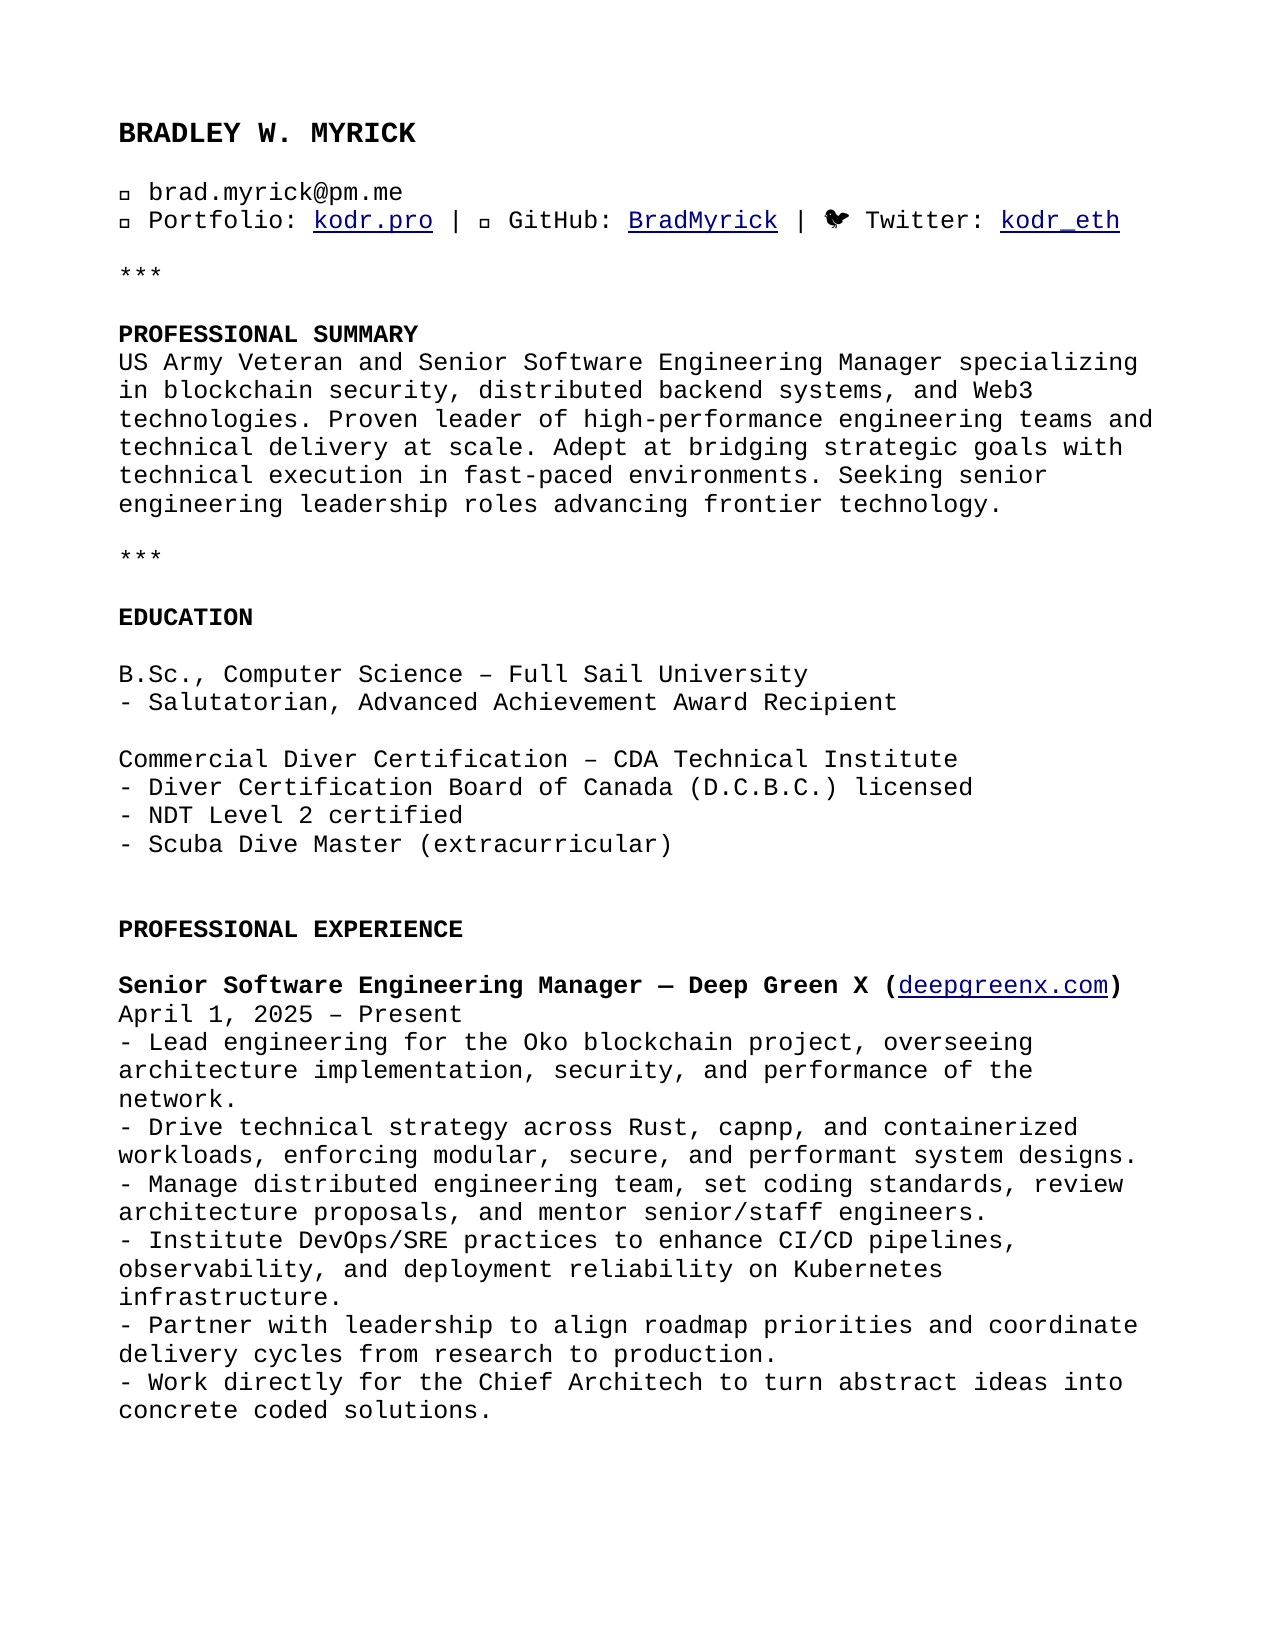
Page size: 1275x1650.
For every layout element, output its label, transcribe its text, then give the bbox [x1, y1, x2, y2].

text Commercial Diver Certification – CDA Technical Institute [118, 746, 1157, 774]
text - Diver Certification Board of Canada (D.C.B.C.) licensed [118, 774, 1157, 803]
text - Lead engineering for the Oko blockchain project, overseeing architecture implementation, security, and performance of the network. [118, 1029, 1157, 1114]
text - Institute DevOps/SRE practices to enhance CI/CD pipelines, observability, and deployment reliability on Kubernetes infrastructure. [118, 1228, 1157, 1313]
text *** [118, 548, 1157, 576]
text - Partner with leadership to align roadmap priorities and coordinate delivery cycles from research to production. [118, 1313, 1157, 1369]
text - Scuba Dive Master (extracurricular) [118, 831, 1157, 859]
text US Army Veteran and Senior Software Engineering Manager specializing in blockchain security, distributed backend systems, and Web3 technologies. Proven leader of high-performance engineering teams and technical delivery at scale. Adept at bridging strategic goals with technical execution in fast-paced environments. Seeking senior engineering leadership roles advancing frontier technology. [118, 349, 1157, 519]
text - Manage distributed engineering team, set coding standards, review architecture proposals, and mentor senior/staff engineers. [118, 1171, 1157, 1228]
text EDUCATION [118, 604, 1157, 633]
text B.Sc., Computer Science – Full Sail University [118, 661, 1157, 689]
text - NDT Level 2 certified [118, 803, 1157, 831]
text - Salutatorian, Advanced Achievement Award Recipient [118, 689, 1157, 718]
text BRADLEY W. MYRICK [118, 118, 1157, 151]
text 🌐 Portfolio: kodr.pro | 🐙 GitHub: BradMyrick | 🐦 Twitter: kodr_eth [118, 208, 1157, 236]
text PROFESSIONAL EXPERIENCE [118, 916, 1157, 944]
text Senior Software Engineering Manager — Deep Green X (deepgreenx.com) [118, 973, 1157, 1001]
text April 1, 2025 – Present [118, 1001, 1157, 1029]
text PROFESSIONAL SUMMARY [118, 321, 1157, 349]
text 📧 brad.myrick@pm.me [118, 179, 1157, 208]
text *** [118, 264, 1157, 293]
text - Drive technical strategy across Rust, capnp, and containerized workloads, enforcing modular, secure, and performant system designs. [118, 1114, 1157, 1171]
text - Work directly for the Chief Architech to turn abstract ideas into concrete coded solutions. [118, 1369, 1157, 1426]
